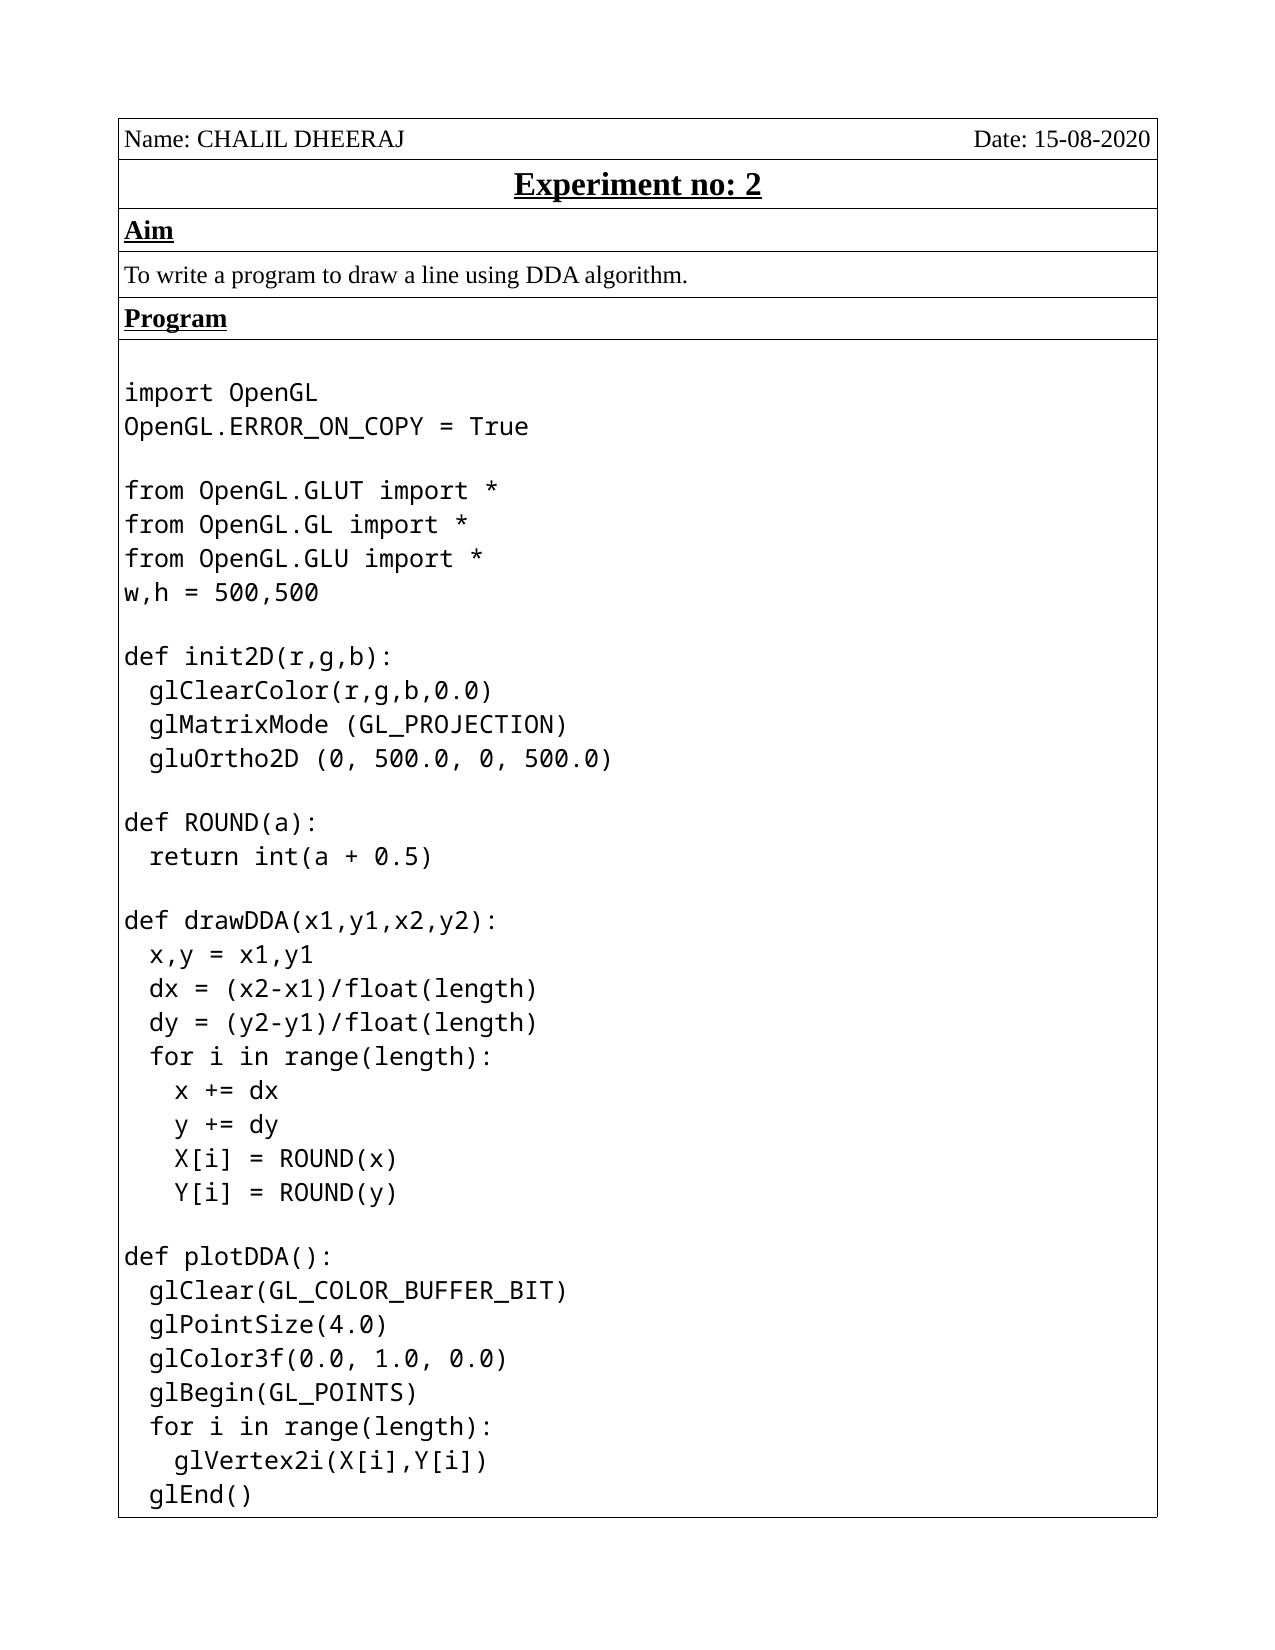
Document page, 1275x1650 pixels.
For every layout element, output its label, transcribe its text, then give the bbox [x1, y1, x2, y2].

table_header Name: CHALIL DHEERAJ Date: 15-08-2020 [119, 119, 1157, 158]
table_cell To write a program to draw a line using DDA algorithm. [119, 252, 1157, 297]
table_cell Experiment no: 2 [119, 160, 1157, 208]
table_cell import OpenGL OpenGL.ERROR_ON_COPY = True from OpenGL.GLUT import * from OpenGL.GL import * from OpenGL.GLU import * w,h = 500,500 def init2D(r,g,b): glClearColor(r,g,b,0.0) glMatrixMode (GL_PROJECTION) gluOrtho2D (0, 500.0, 0, 500.0) def ROUND(a): return int(a + 0.5) def drawDDA(x1,y1,x2,y2): x,y = x1,y1 dx = (x2-x1)/float(length) dy = (y2-y1)/float(length) for i in range(length): x += dx y += dy X[i] = ROUND(x) Y[i] = ROUND(y) def plotDDA(): glClear(GL_COLOR_BUFFER_BIT) glPointSize(4.0) glColor3f(0.0, 1.0, 0.0) glBegin(GL_POINTS) for i in range(length): glVertex2i(X[i],Y[i]) glEnd() [119, 340, 1157, 1517]
table_cell Program [119, 298, 1157, 339]
table_cell Aim [119, 209, 1157, 251]
